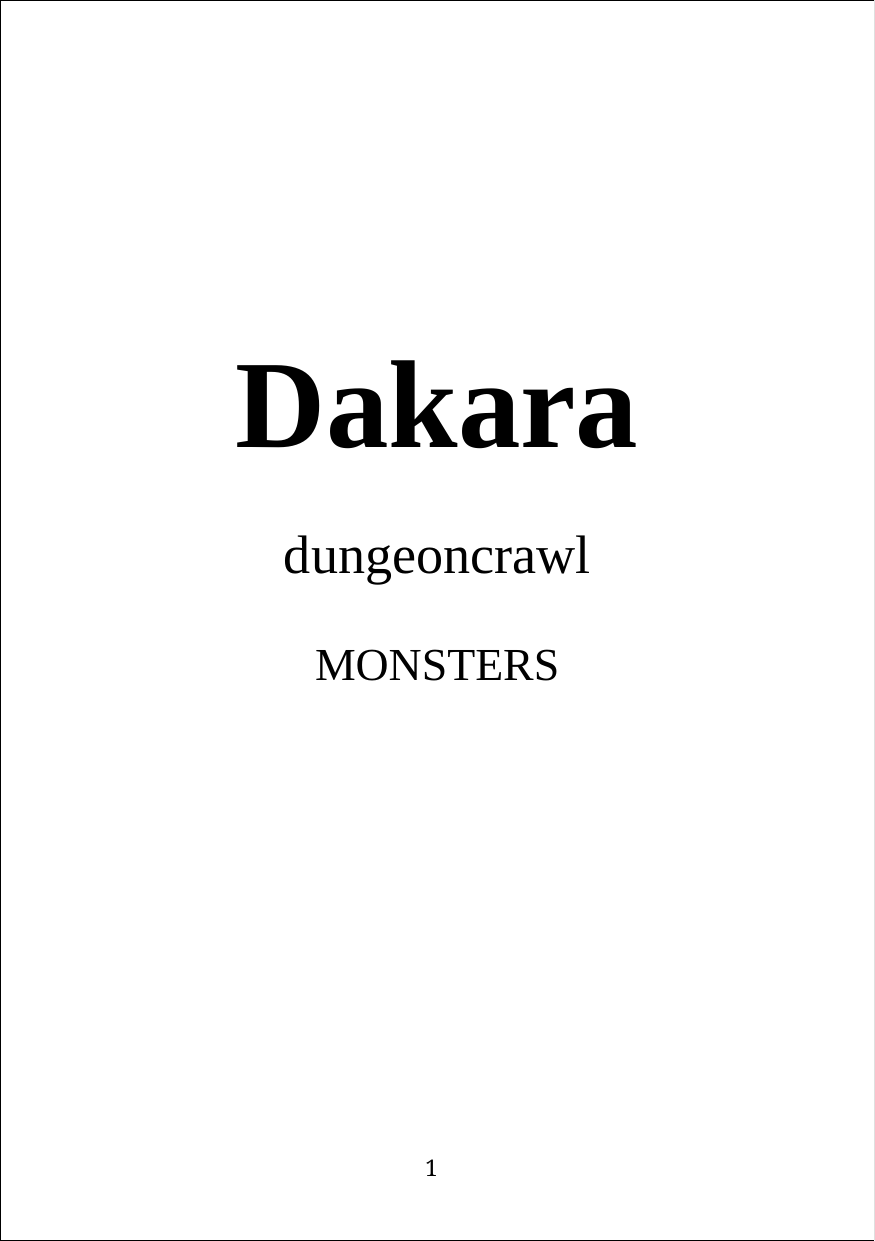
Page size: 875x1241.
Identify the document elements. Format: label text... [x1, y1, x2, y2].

text MONSTERS [118, 638, 756, 691]
text Dakara [118, 331, 756, 475]
text dungeoncrawl [118, 523, 756, 585]
